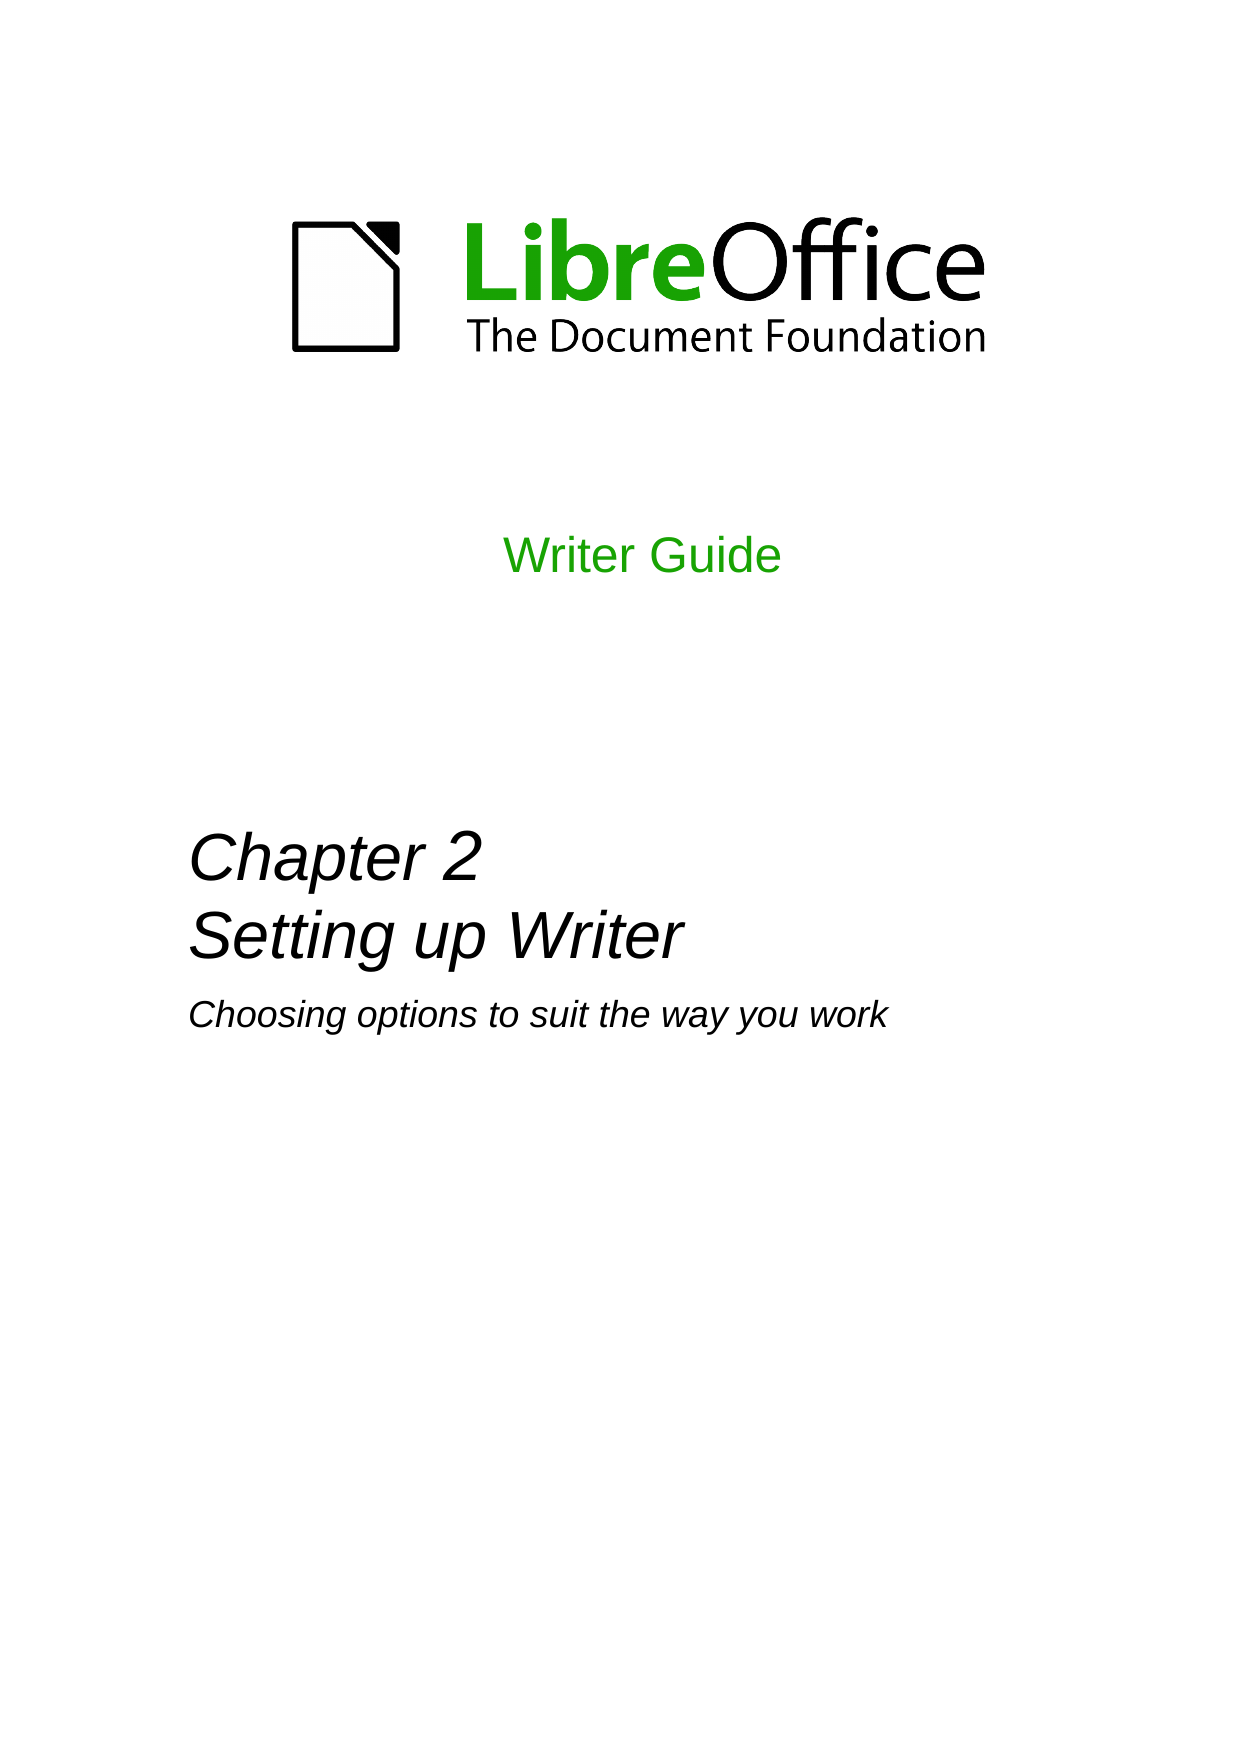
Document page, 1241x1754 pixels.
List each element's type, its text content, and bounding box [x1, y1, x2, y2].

subtitle Choosing options to suit the way you work [188, 992, 1098, 1035]
subtitle Chapter 2 Setting up Writer [188, 814, 1098, 972]
text Writer Guide [188, 526, 1098, 583]
picture [250, 186, 1035, 387]
